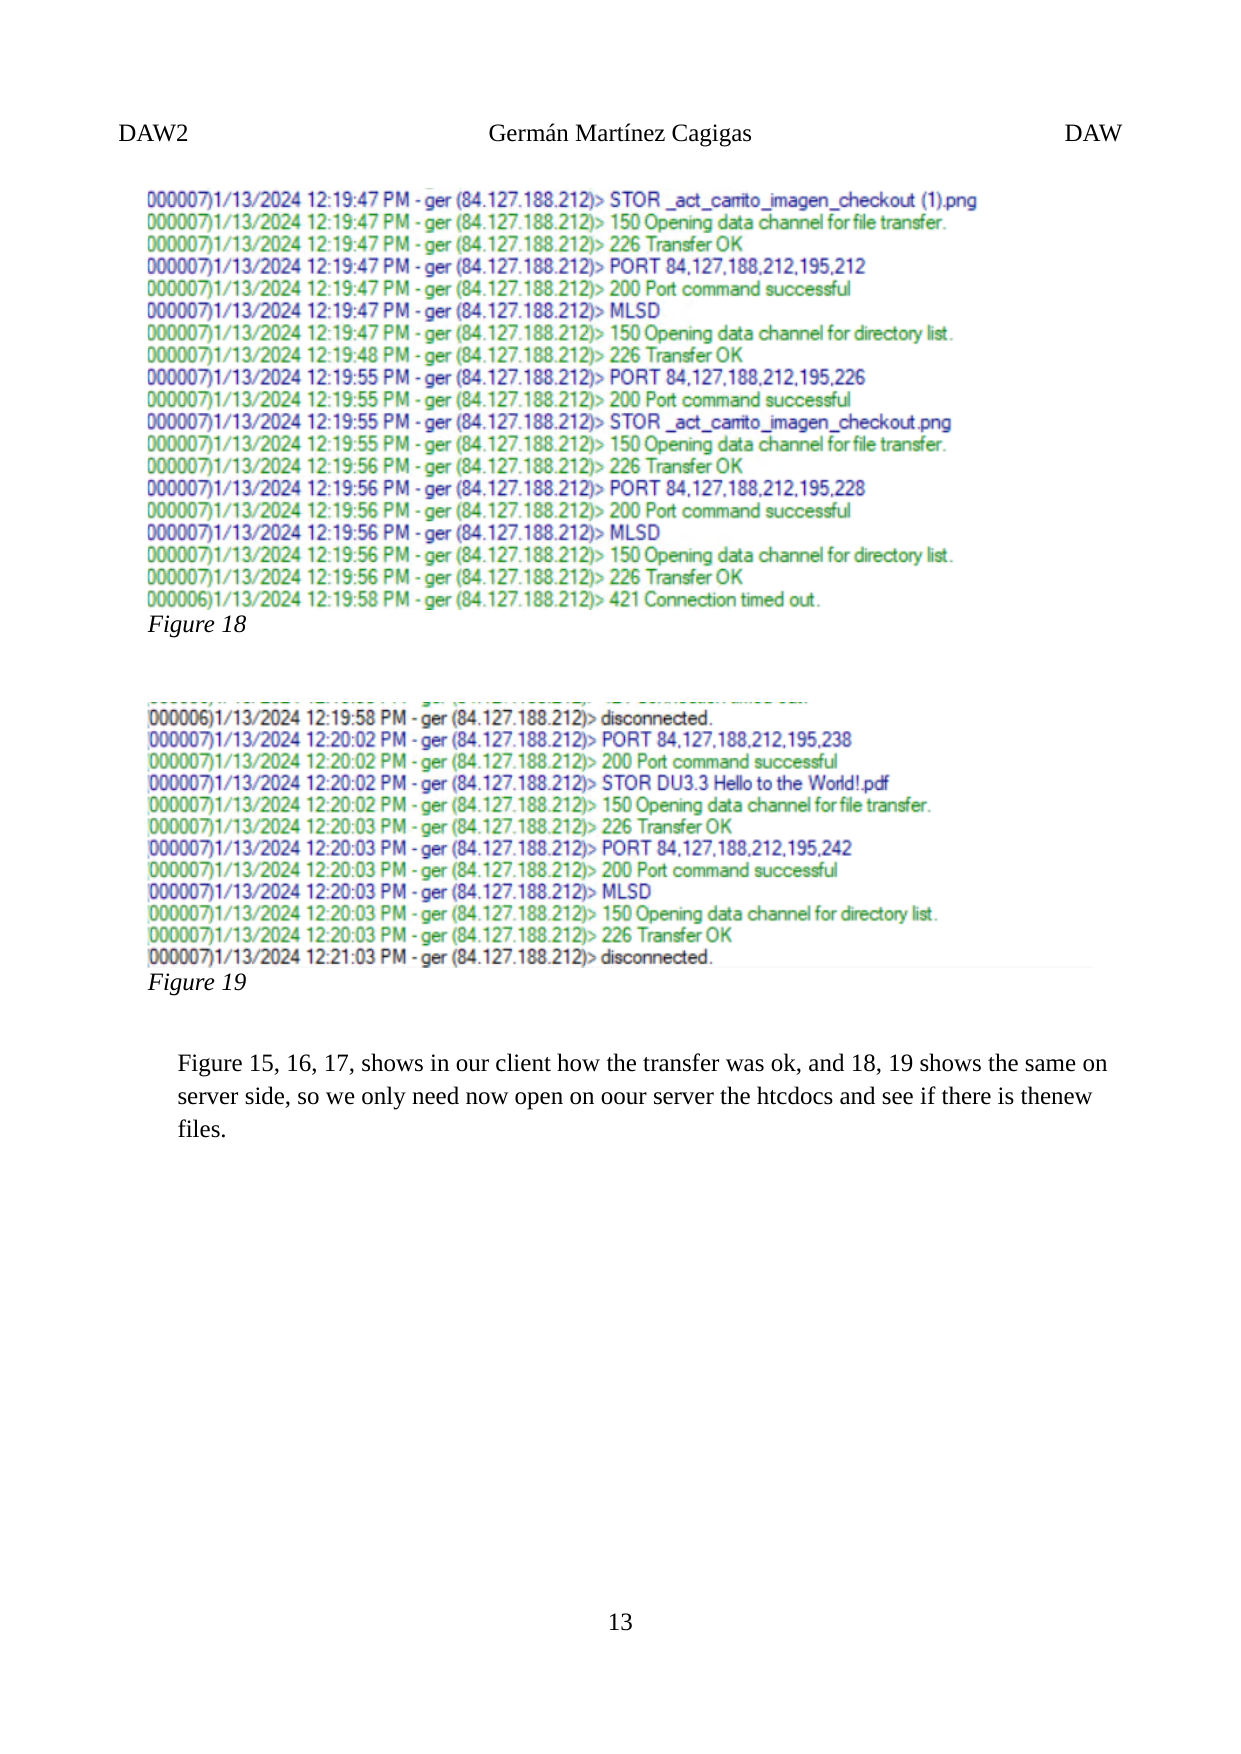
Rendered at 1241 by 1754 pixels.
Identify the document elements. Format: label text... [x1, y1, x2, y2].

picture [147, 188, 1093, 610]
picture [147, 702, 1093, 968]
text Figure 19 [148, 968, 1093, 996]
text Figure 18 [148, 610, 1093, 638]
text Figure 15, 16, 17, shows in our client how the transfer was ok, and 18, 19 shows the same on server side, so we only need now open on oour server the htcdocs and see if there is thenew files. [177, 1048, 1122, 1143]
